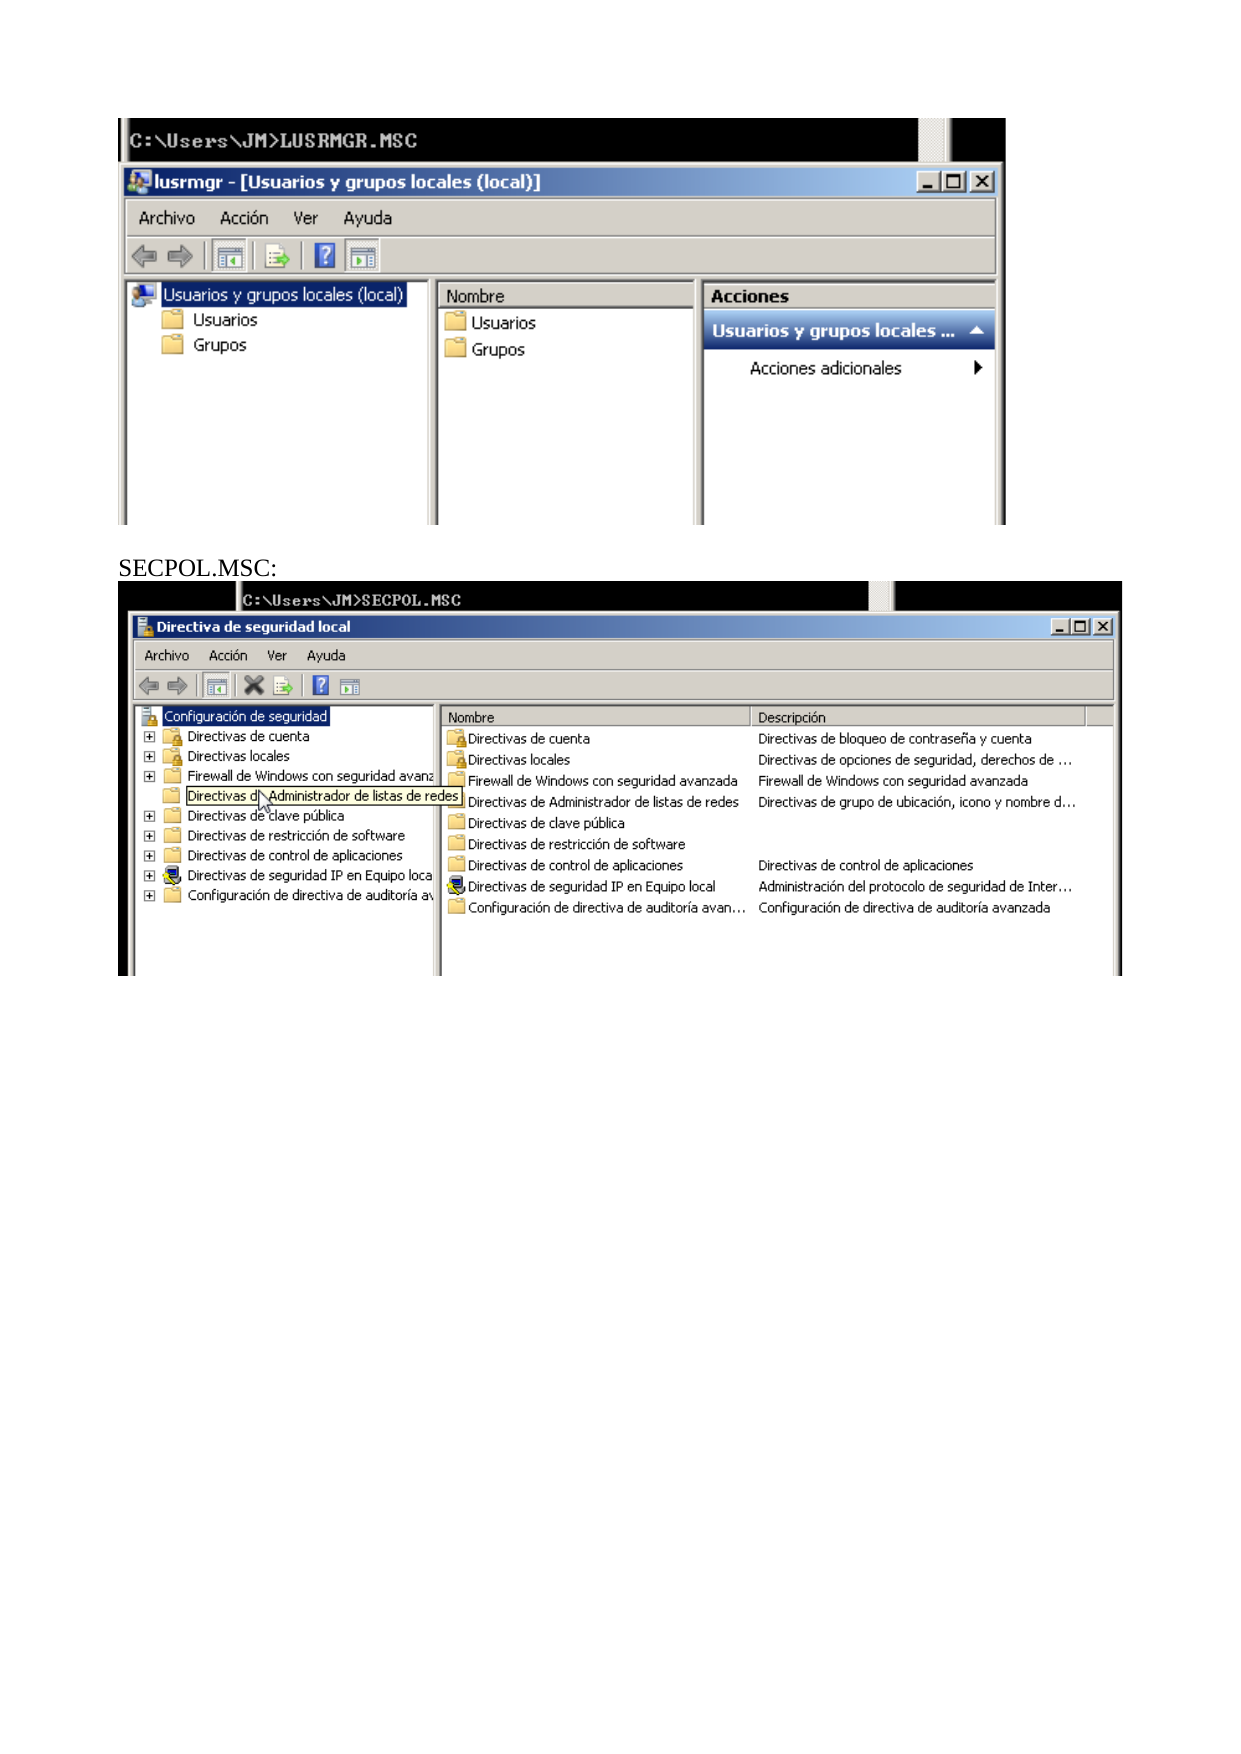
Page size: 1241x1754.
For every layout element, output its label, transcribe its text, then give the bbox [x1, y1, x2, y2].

text SECPOL.MSC: [118, 553, 1122, 581]
